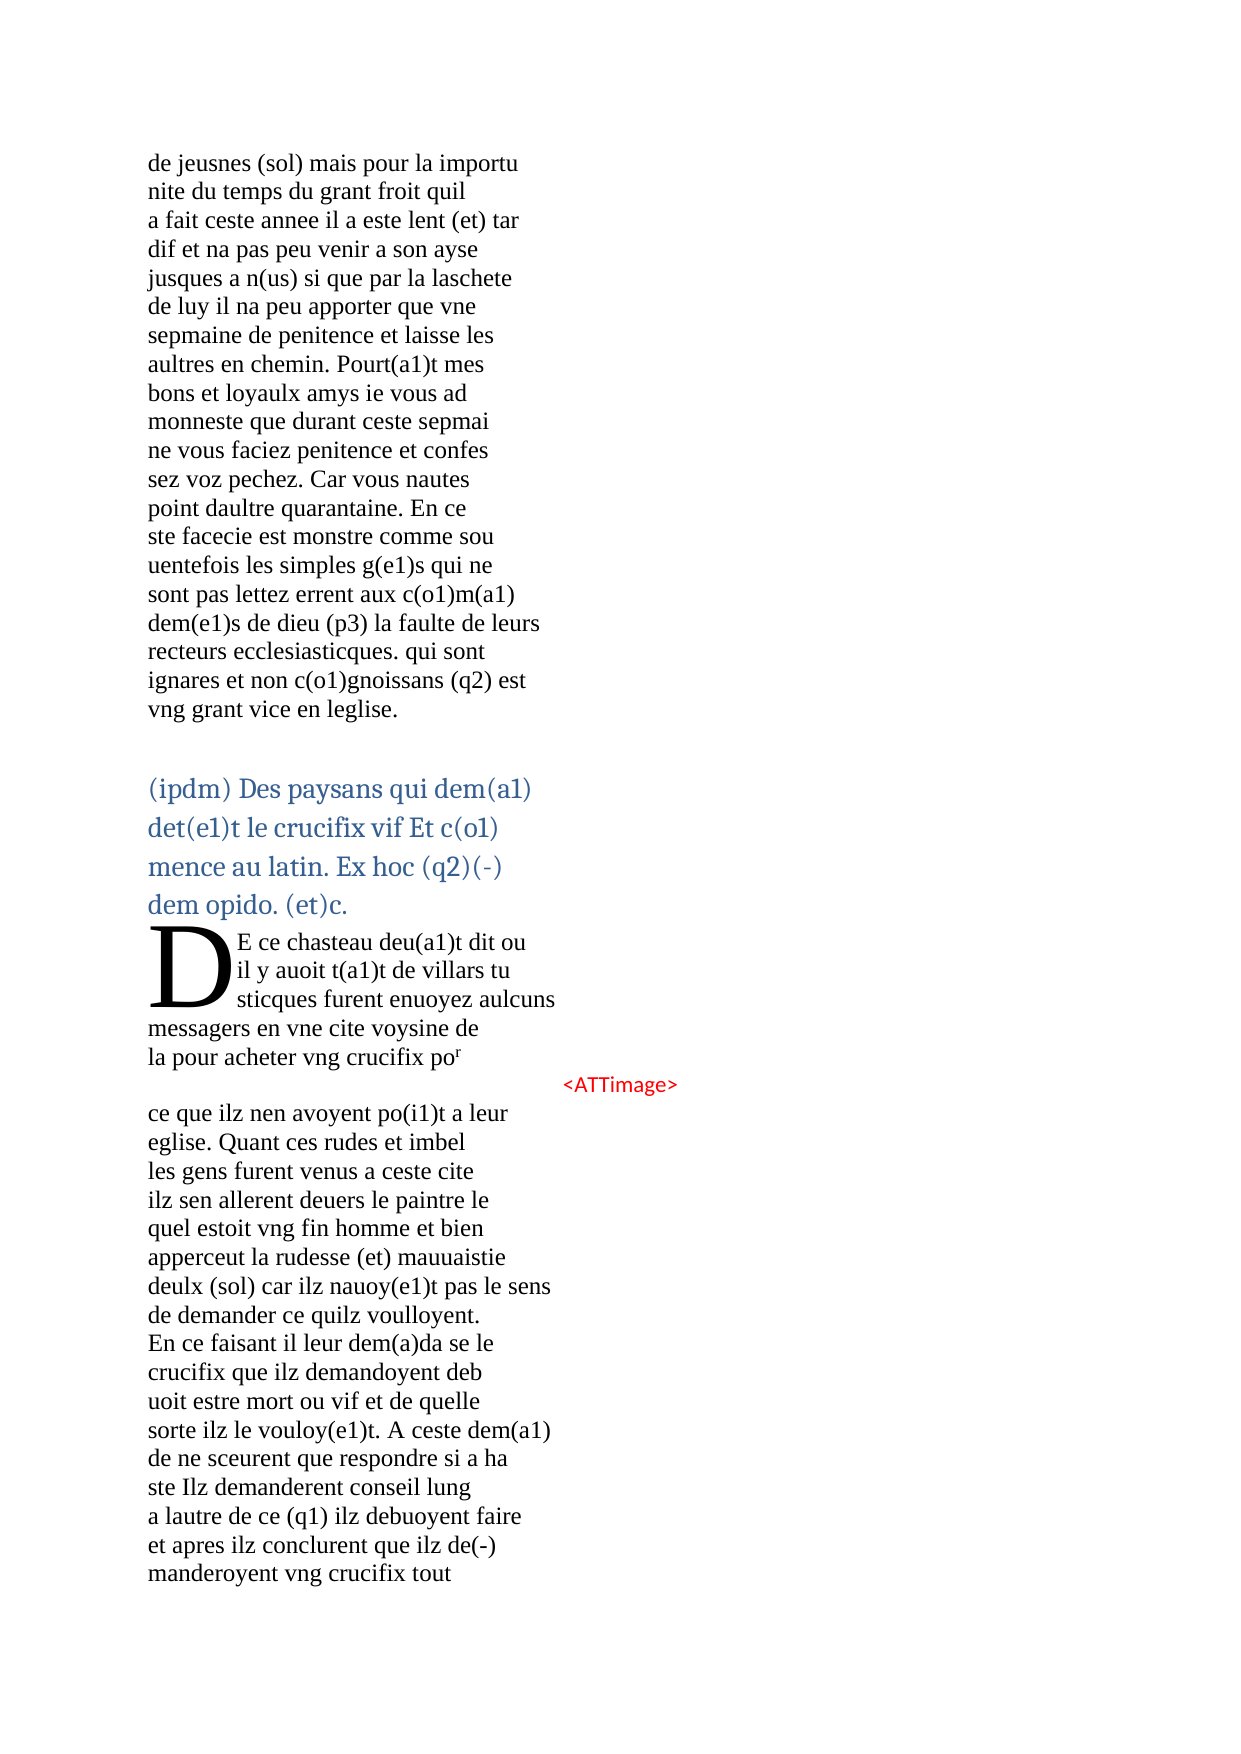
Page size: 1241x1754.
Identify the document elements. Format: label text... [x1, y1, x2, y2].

subtitle (ipdm) Des paysans qui dem(a1) det(e1)t le crucifix vif Et c(o1) mence au latin. Ex hoc (q2)(-) dem opido. (et)c. [148, 773, 1093, 922]
text ce que ilz nen avoyent po(i1)t a leur eglise. Quant ces rudes et imbel les gens furent venus a ceste cite ilz sen allerent deuers le paintre le quel estoit vng fin homme et bien apperceut la rudesse (et) mauuaistie deulx (sol) car ilz nauoy(e1)t pas le sens de demander ce quilz voulloyent. En ce faisant il leur dem(a)da se le crucifix que ilz demandoyent deb uoit estre mort ou vif et de quelle sorte ilz le vouloy(e1)t. A ceste dem(a1) de ne sceurent que respondre si a ha ste Ilz demanderent conseil lung a lautre de ce (q1) ilz debuoyent faire et apres ilz conclurent que ilz de(-) manderoyent vng crucifix tout [148, 1098, 1093, 1587]
text de jeusnes (sol) mais pour la importu nite du temps du grant froit quil a fait ceste annee il a este lent (et) tar dif et na pas peu venir a son ayse jusques a n(us) si que par la laschete de luy il na peu apporter que vne sepmaine de penitence et laisse les aultres en chemin. Pourt(a1)t mes bons et loyaulx amys ie vous ad monneste que durant ceste sepmai ne vous faciez penitence et confes sez voz pechez. Car vous nautes point daultre quarantaine. En ce ste facecie est monstre comme sou uentefois les simples g(e1)s qui ne sont pas lettez errent aux c(o1)m(a1) dem(e1)s de dieu (p3) la faulte de leurs recteurs ecclesiasticques. qui sont ignares et non c(o1)gnoissans (q2) est vng grant vice en leglise. [148, 148, 1093, 723]
text <ATTimage> [148, 1071, 1093, 1098]
text DE ce chasteau deu(a1)t dit ou il y auoit t(a1)t de villars tu sticques furent enuoyez aulcuns messagers en vne cite voysine de la pour acheter vng crucifix por [148, 927, 1093, 1071]
